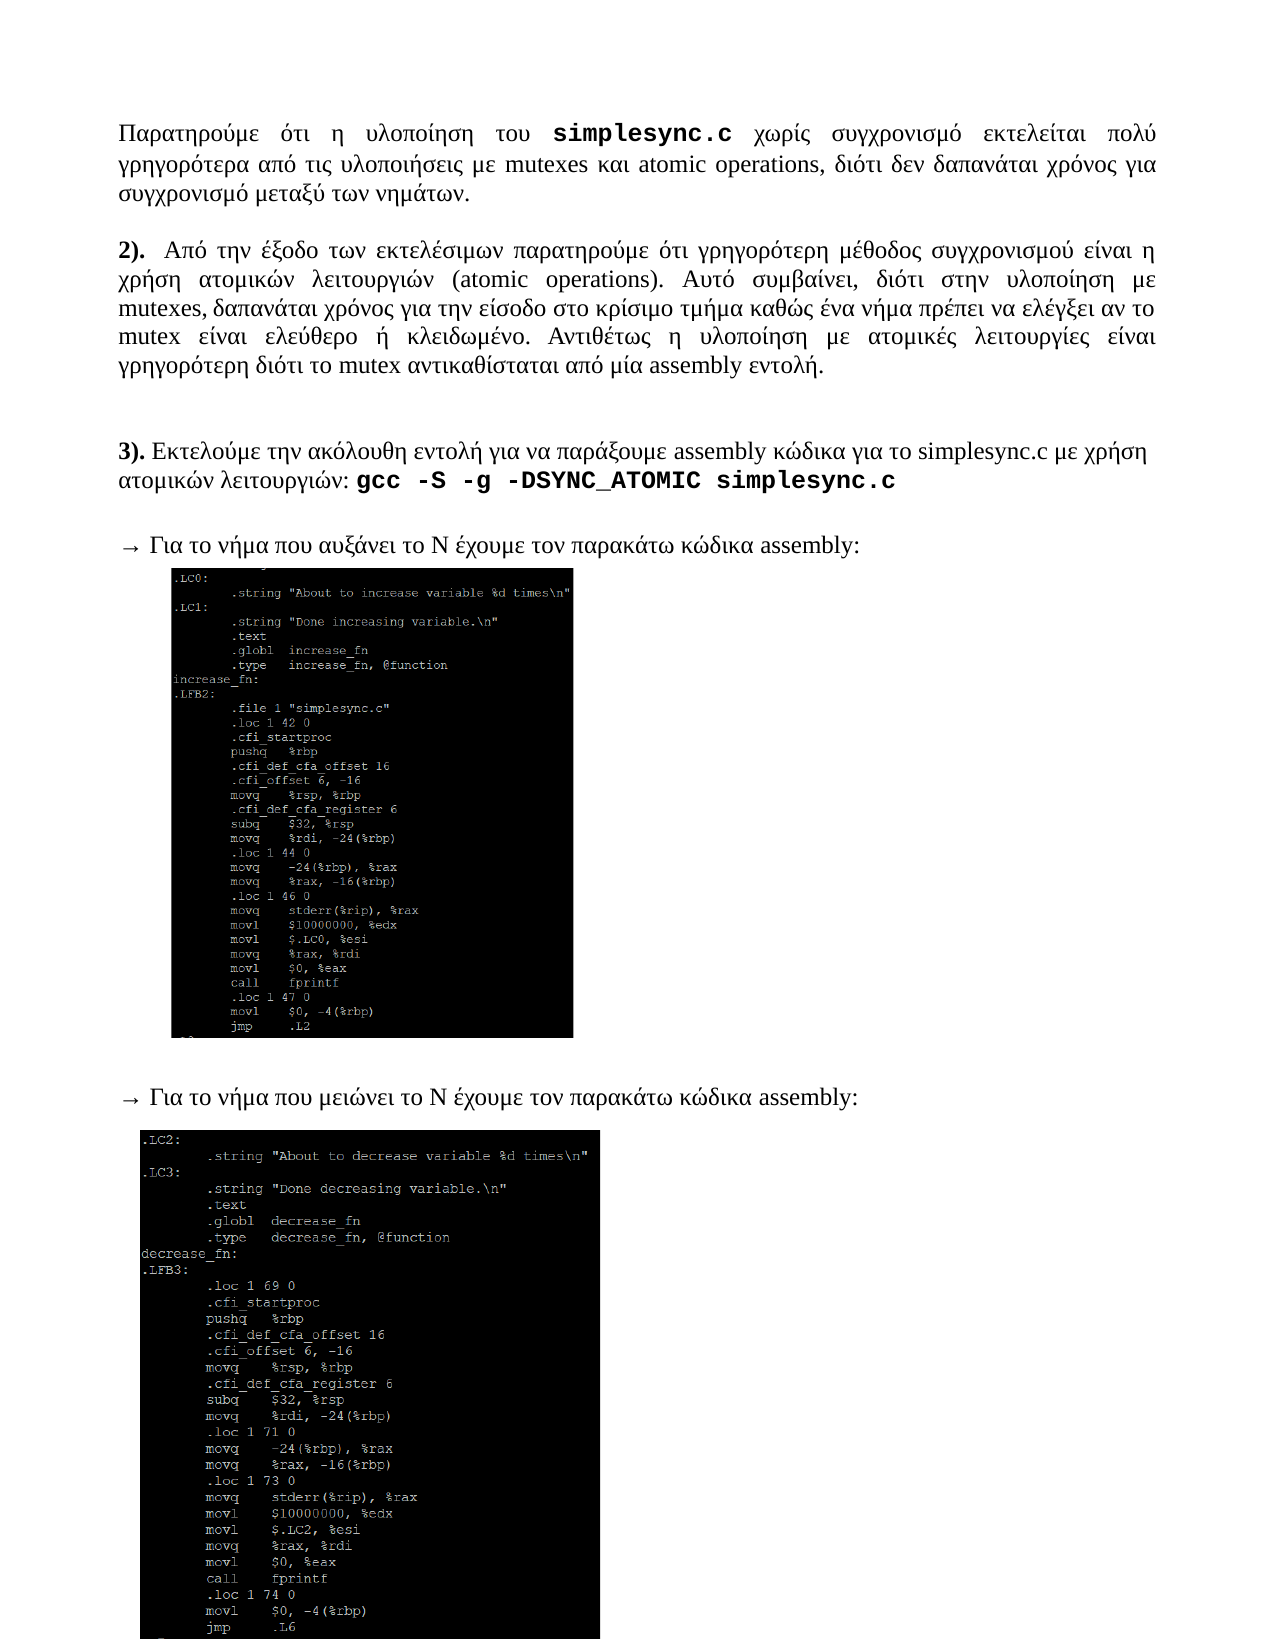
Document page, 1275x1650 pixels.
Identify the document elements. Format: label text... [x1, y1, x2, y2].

text 3). Εκτελούμε την ακόλουθη εντολή για να παράξουμε assembly κώδικα για το simplesync.c με χρήση ατομικών λειτουργιών: gcc -S -g -DSYNC_ATOMIC simplesync.c [118, 436, 1157, 496]
text → Για το νήμα που αυξάνει το Ν έχουμε τον παρακάτω κώδικα assembly: [118, 530, 1157, 559]
text → Για το νήμα που μειώνει το Ν έχουμε τον παρακάτω κώδικα assembly: [118, 1082, 1157, 1110]
text Παρατηρούμε ότι η υλοποίηση του simplesync.c χωρίς συγχρονισμό εκτελείται πολύ γρηγορότερα από τις υλοποιήσεις με mutexes και atomic operations, διότι δεν δαπανάται χρόνος για συγχρονισμό μεταξύ των νημάτων. [118, 118, 1157, 206]
picture [140, 1130, 600, 1639]
picture [171, 568, 574, 1038]
text 2). Από την έξοδο των εκτελέσιμων παρατηρούμε ότι γρηγορότερη μέθοδος συγχρονισμού είναι η χρήση ατομικών λειτουργιών (atomic operations). Αυτό συμβαίνει, διότι στην υλοποίηση με mutexes, δαπανάται χρόνος για την είσοδο στο κρίσιμο τμήμα καθώς ένα νήμα πρέπει να ελέγξει αν το mutex είναι ελεύθερο ή κλειδωμένο. Αντιθέτως η υλοποίηση με ατομικές λειτουργίες είναι γρηγορότερη διότι το mutex αντικαθίσταται από μία assembly εντολή. [118, 235, 1157, 379]
